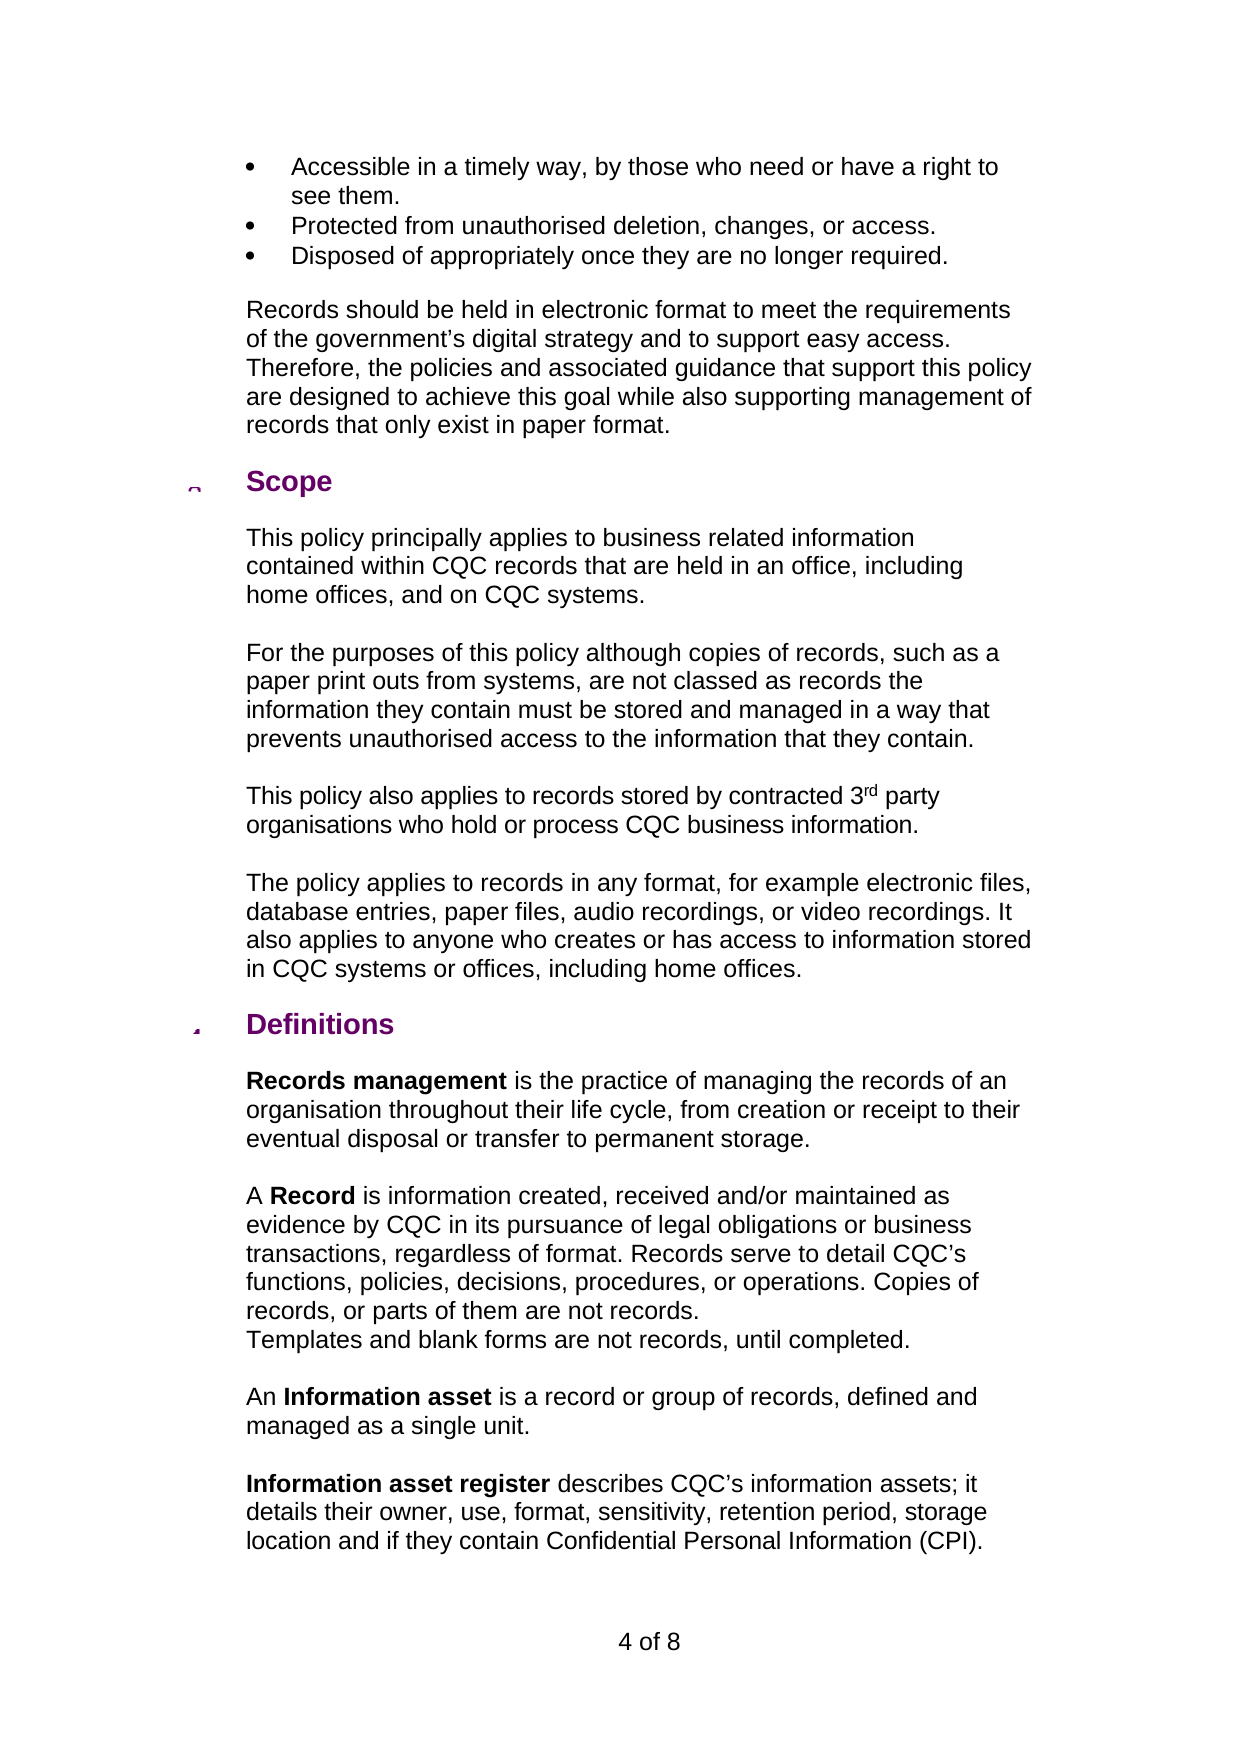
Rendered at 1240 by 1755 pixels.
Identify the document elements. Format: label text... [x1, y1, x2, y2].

list Accessible in a timely way, by those who need or have a right to see them. [246, 152, 1046, 210]
text The policy applies to records in any format, for example electronic files, database entries, paper files, audio recordings, or video recordings. It also applies to anyone who creates or has access to information stored in CQC systems or offices, including home offices. [246, 868, 1038, 983]
text Scope [246, 465, 1046, 498]
text Information asset register describes CQC’s information assets; it details their owner, use, format, sensitivity, retention period, storage location and if they contain Confidential Personal Information (CPI). [246, 1469, 993, 1555]
text [187, 1013, 209, 1029]
text This policy principally applies to business related information contained within CQC records that are held in an office, including home offices, and on CQC systems. [246, 523, 1031, 609]
text [188, 470, 209, 487]
text Definitions [246, 1008, 1046, 1041]
text A Record is information created, received and/or maintained as evidence by CQC in its pursuance of legal obligations or business transactions, regardless of format. Records serve to detail CQC’s functions, policies, decisions, procedures, or operations. Copies of records, or parts of them are not records. [246, 1182, 986, 1325]
text For the purposes of this policy although copies of records, such as a paper print outs from systems, are not classed as records the information they contain must be stored and managed in a way that prevents unauthorised access to the information that they contain. [246, 638, 1001, 753]
text This policy also applies to records stored by contracted 3rd party organisations who hold or process CQC business information. [246, 782, 956, 839]
list Protected from unauthorised deletion, changes, or access. [246, 210, 1046, 240]
list Disposed of appropriately once they are no longer required. [246, 240, 1046, 271]
text 4 of 8 [249, 1627, 1049, 1656]
text Templates and blank forms are not records, until completed. [246, 1326, 1046, 1354]
text Records management is the practice of managing the records of an organisation throughout their life cycle, from creation or receipt to their eventual disposal or transfer to permanent storage. [246, 1067, 1023, 1153]
text An Information asset is a record or group of records, defined and managed as a single unit. [246, 1382, 978, 1440]
text Records should be held in electronic format to meet the requirements of the government’s digital strategy and to support easy access. Therefore, the policies and associated guidance that support this policy are designed to achieve this goal while also supporting management of records that only exist in paper format. [246, 296, 1038, 440]
